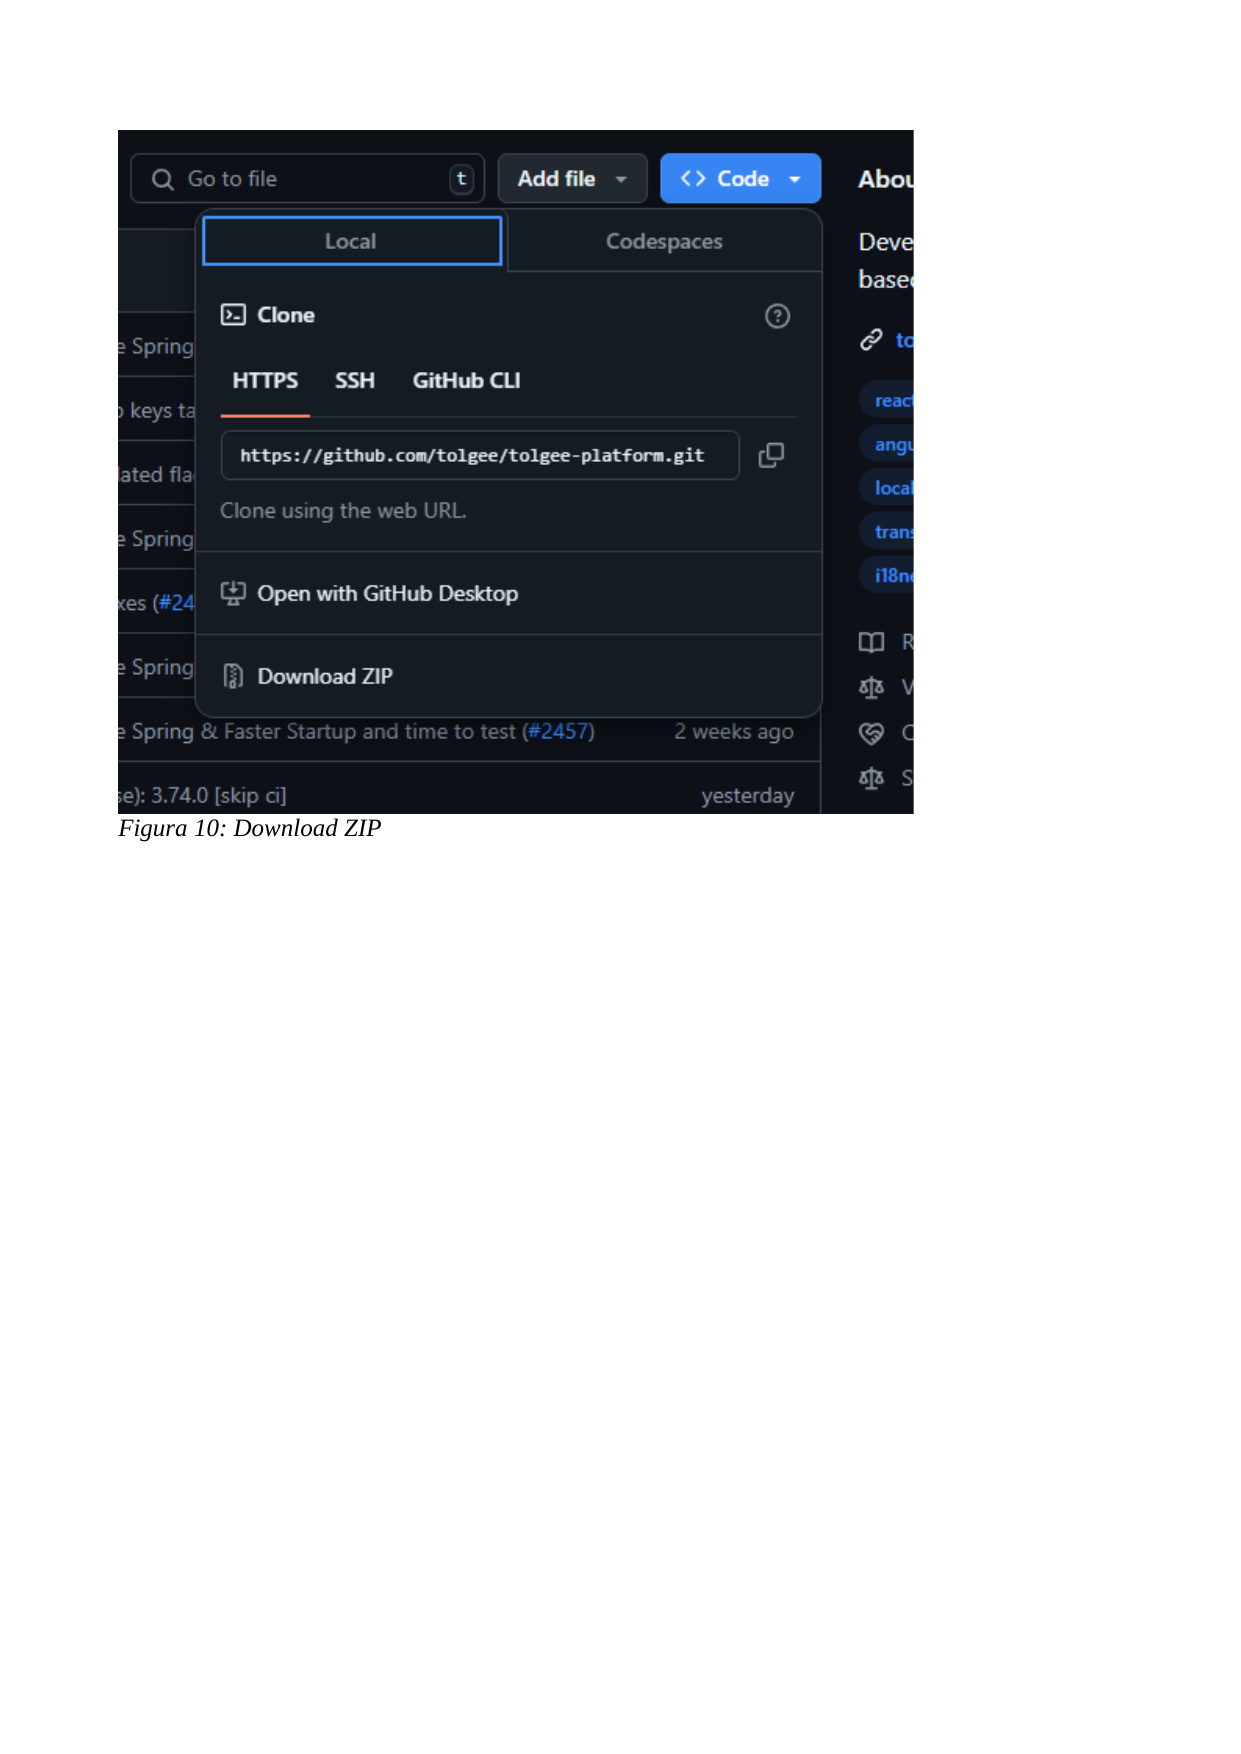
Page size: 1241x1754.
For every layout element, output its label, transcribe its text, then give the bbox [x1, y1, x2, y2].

text Figura 10: Download ZIP [118, 814, 913, 842]
picture [118, 130, 914, 814]
